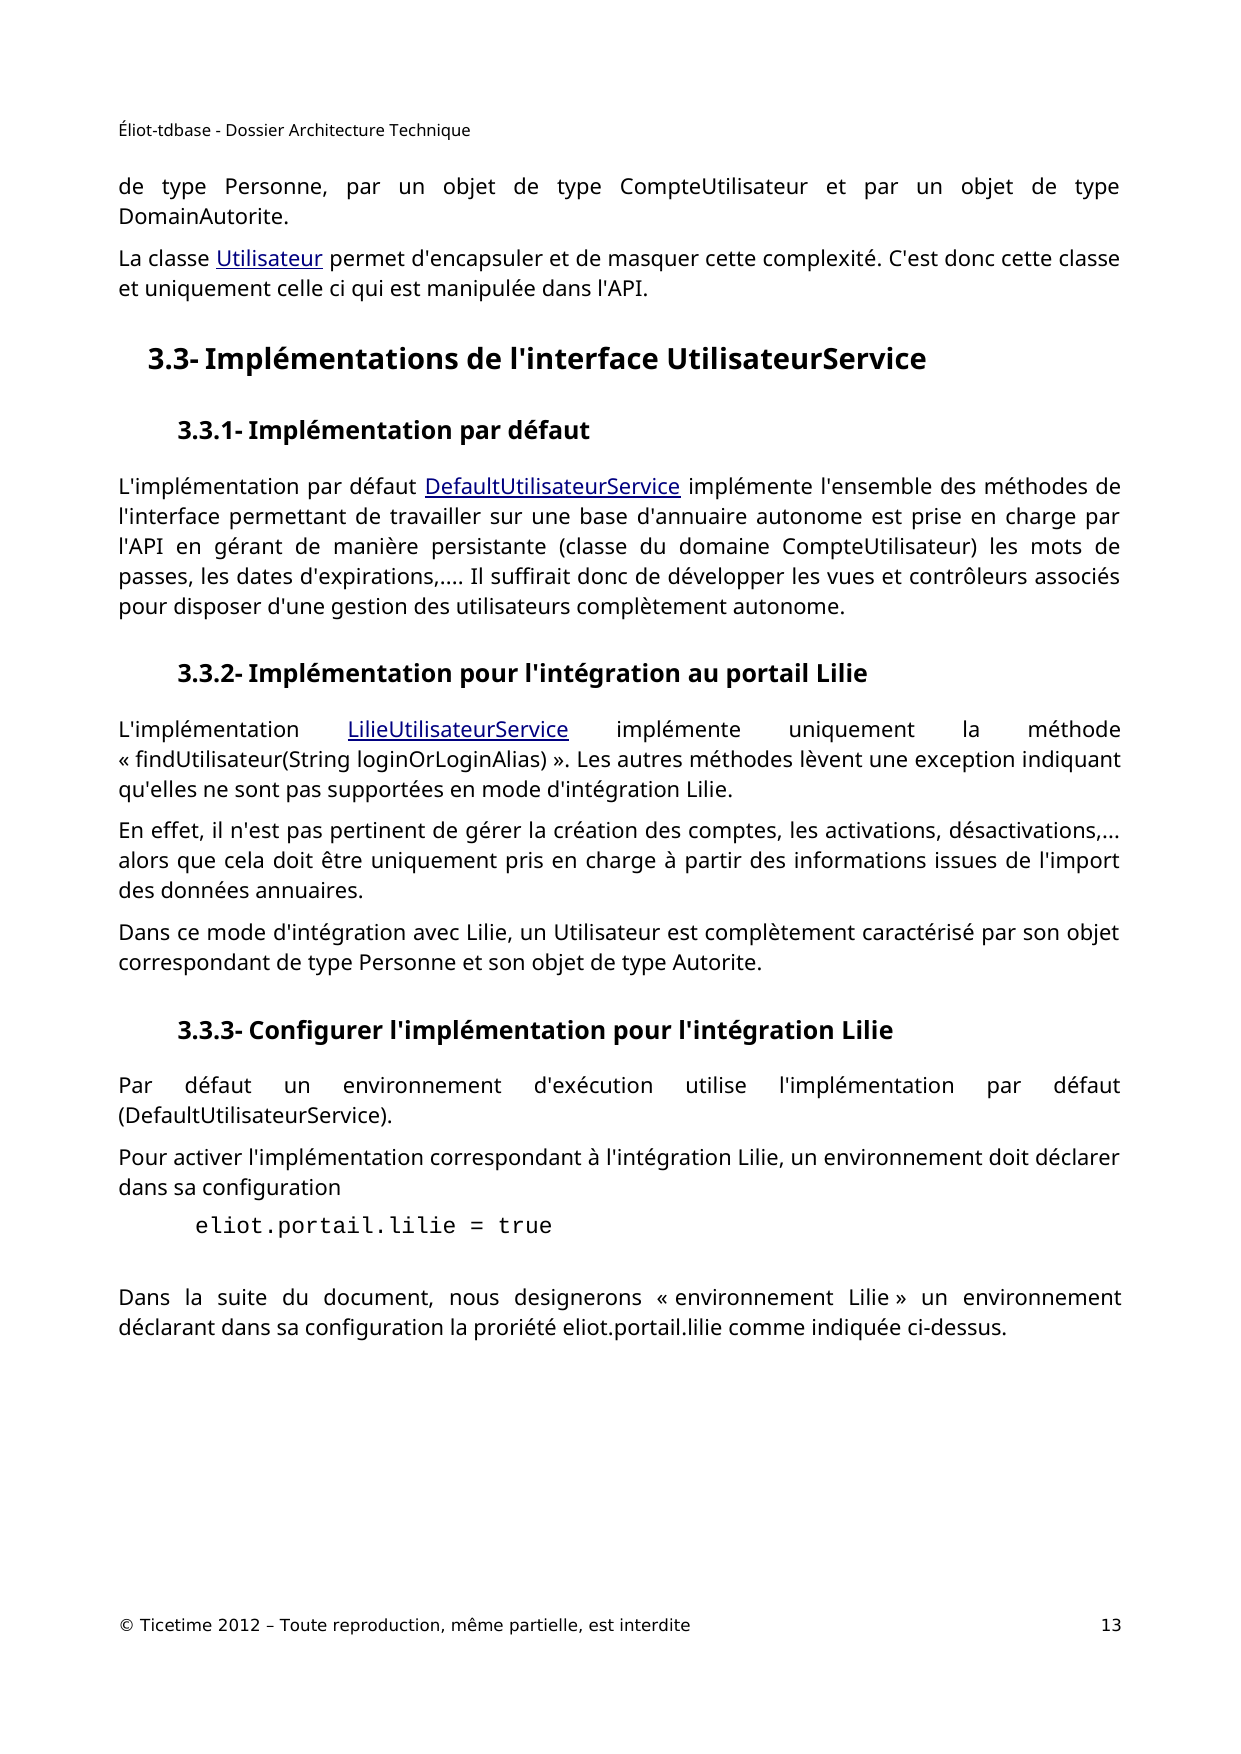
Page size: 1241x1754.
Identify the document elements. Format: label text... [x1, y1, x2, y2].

text Pour activer l'implémentation correspondant à l'intégration Lilie, un environnement doit déclarer dans sa configuration [118, 1142, 1122, 1202]
text Dans la suite du document, nous designerons « environnement Lilie » un environnement déclarant dans sa configuration la proriété eliot.portail.lilie comme indiquée ci-dessus. [118, 1282, 1122, 1342]
text eliot.portail.lilie = true [195, 1214, 1122, 1240]
subtitle Implémentation pour l'intégration au portail Lilie [118, 656, 1122, 690]
subtitle Implémentation par défaut [118, 413, 1122, 447]
text En effet, il n'est pas pertinent de gérer la création des comptes, les activations, désactivations,... alors que cela doit être uniquement pris en charge à partir des informations issues de l'import des données annuaires. [118, 815, 1122, 905]
text de type Personne, par un objet de type CompteUtilisateur et par un objet de type DomainAutorite. [118, 171, 1122, 231]
text La classe Utilisateur permet d'encapsuler et de masquer cette complexité. C'est donc cette classe et uniquement celle ci qui est manipulée dans l'API. [118, 242, 1122, 302]
text L'implémentation LilieUtilisateurService implémente uniquement la méthode « findUtilisateur(String loginOrLoginAlias) ». Les autres méthodes lèvent une exception indiquant qu'elles ne sont pas supportées en mode d'intégration Lilie. [118, 714, 1122, 804]
text Par défaut un environnement d'exécution utilise l'implémentation par défaut (DefaultUtilisateurService). [118, 1070, 1122, 1130]
text Dans ce mode d'intégration avec Lilie, un Utilisateur est complètement caractérisé par son objet correspondant de type Personne et son objet de type Autorite. [118, 917, 1122, 977]
subtitle Implémentations de l'interface UtilisateurService [118, 338, 1122, 378]
text L'implémentation par défaut DefaultUtilisateurService implémente l'ensemble des méthodes de l'interface permettant de travailler sur une base d'annuaire autonome est prise en charge par l'API en gérant de manière persistante (classe du domaine CompteUtilisateur) les mots de passes, les dates d'expirations,.... Il suffirait donc de développer les vues et contrôleurs associés pour disposer d'une gestion des utilisateurs complètement autonome. [118, 471, 1122, 621]
subtitle Configurer l'implémentation pour l'intégration Lilie [118, 1013, 1122, 1047]
